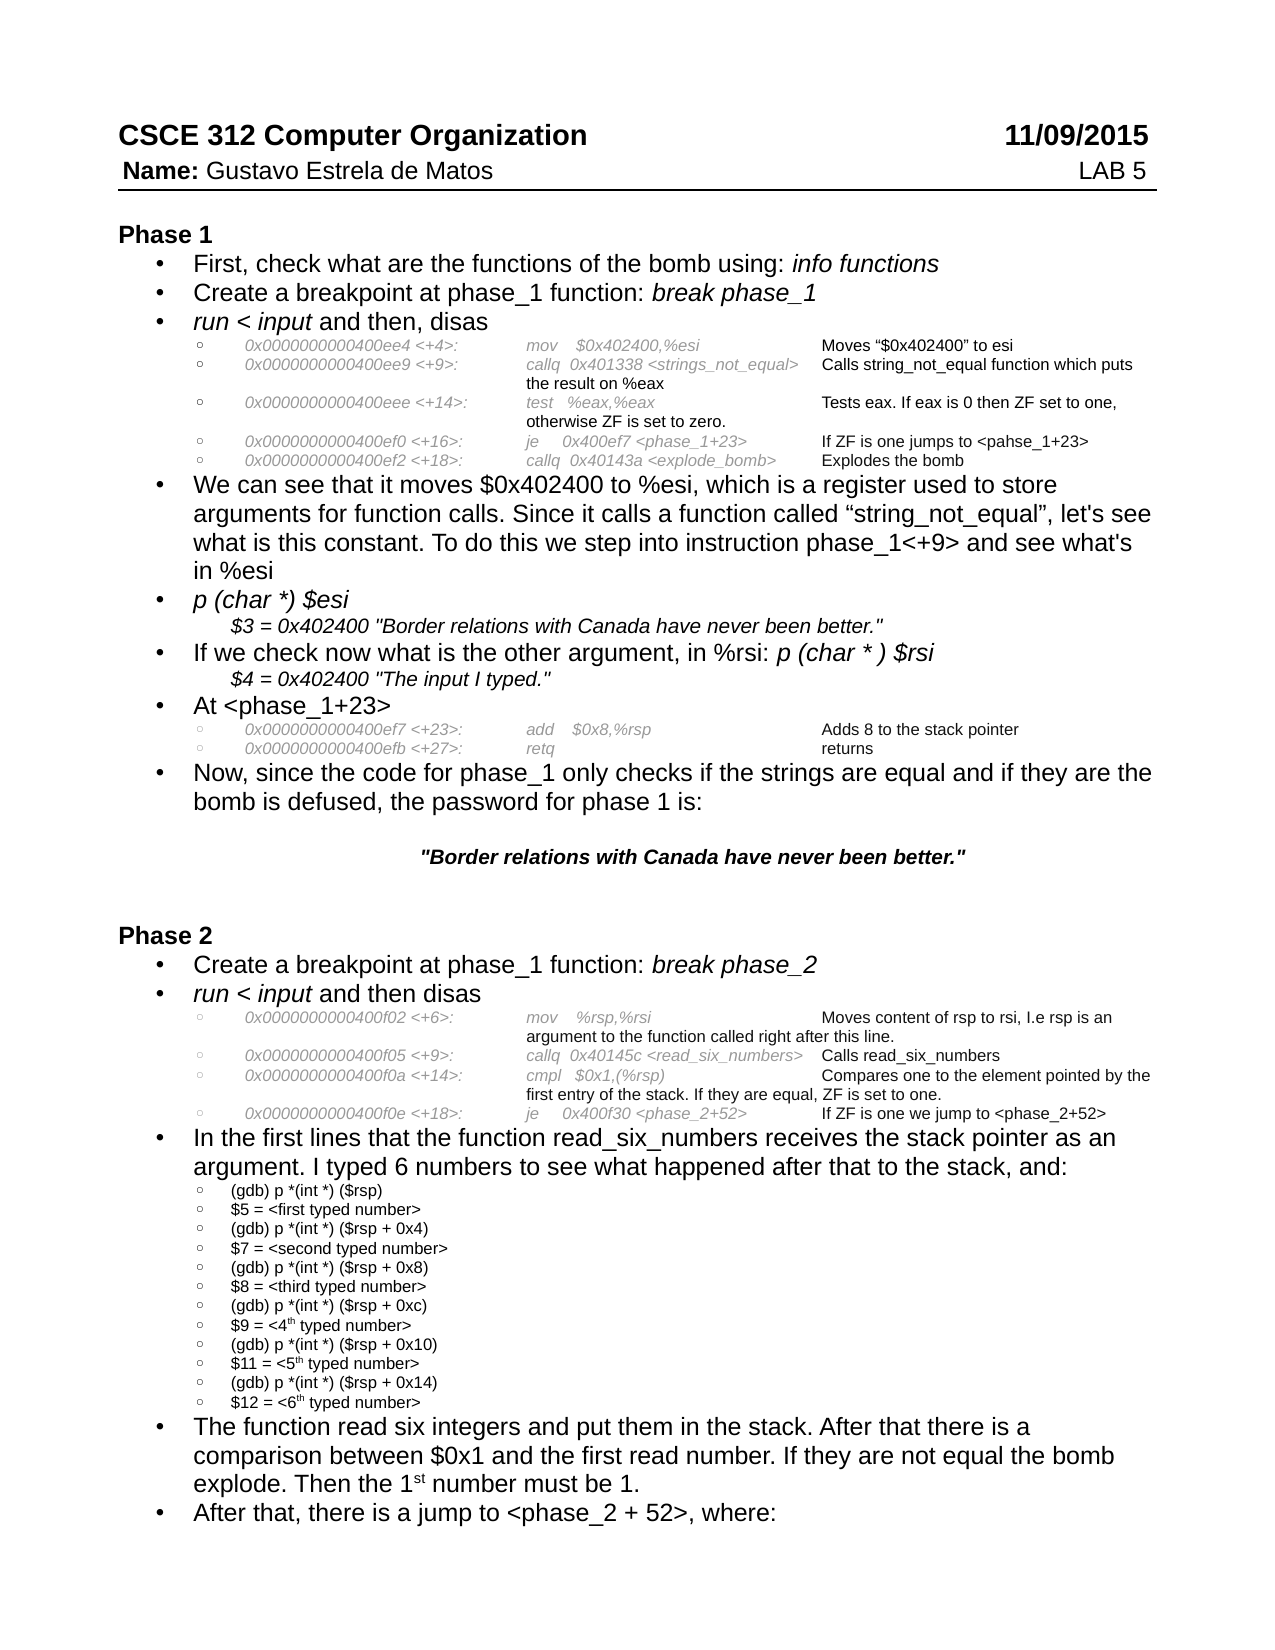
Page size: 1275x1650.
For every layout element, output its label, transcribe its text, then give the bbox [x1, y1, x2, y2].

list 0x0000000000400ee9 <+9>: callq 0x401338 <strings_not_equal> Calls string_not_equal function which puts the result on %eax [193, 354, 1157, 393]
list In the first lines that the function read_six_numbers receives the stack pointer as an argument. I typed 6 numbers to see what happened after that to the stack, and: [156, 1123, 1157, 1181]
list 0x0000000000400ef2 <+18>: callq 0x40143a <explode_bomb> Explodes the bomb [193, 451, 1157, 470]
list Now, since the code for phase_1 only checks if the strings are equal and if they are the bomb is defused, the password for phase 1 is: [156, 758, 1157, 816]
list The function read six integers and put them in the stack. After that there is a comparison between $0x1 and the first read number. If they are not equal the bomb explode. Then the 1st number must be 1. [156, 1412, 1157, 1498]
list (gdb) p *(int *) ($rsp + 0x10) [193, 1335, 1157, 1354]
list If we check now what is the other argument, in %rsi: p (char * ) $rsi [156, 638, 1157, 667]
list $3 = 0x402400 "Border relations with Canada have never been better." [193, 614, 1157, 638]
list run < input and then, disas [156, 306, 1157, 335]
list $7 = <second typed number> [193, 1238, 1157, 1258]
list $5 = <first typed number> [193, 1200, 1157, 1219]
list After that, there is a jump to <phase_2 + 52>, where: [156, 1498, 1157, 1527]
list At <phase_1+23> [156, 691, 1157, 719]
list (gdb) p *(int *) ($rsp + 0x14) [193, 1373, 1157, 1393]
list 0x0000000000400ee4 <+4>: mov $0x402400,%esi Moves “$0x402400” to esi [193, 335, 1157, 354]
text Phase 2 [118, 921, 1157, 950]
list $4 = 0x402400 "The input I typed." [193, 667, 1157, 691]
list p (char *) $esi [156, 585, 1157, 614]
list (gdb) p *(int *) ($rsp + 0x4) [193, 1219, 1157, 1238]
list Create a breakpoint at phase_1 function: break phase_2 [156, 950, 1157, 979]
list 0x0000000000400f02 <+6>: mov %rsp,%rsi Moves content of rsp to rsi, I.e rsp is an argument to the function called right after this line. [193, 1008, 1157, 1046]
list 0x0000000000400eee <+14>: test %eax,%eax Tests eax. If eax is 0 then ZF set to one, otherwise ZF is set to zero. [193, 393, 1157, 431]
list 0x0000000000400ef7 <+23>: add $0x8,%rsp Adds 8 to the stack pointer [193, 719, 1157, 739]
list 0x0000000000400f0a <+14>: cmpl $0x1,(%rsp) Compares one to the element pointed by the first entry of the stack. If they are equal, ZF is set to one. [193, 1065, 1157, 1104]
text Name: Gustavo Estrela de Matos LAB 5 [118, 152, 1157, 189]
list Create a breakpoint at phase_1 function: break phase_1 [156, 278, 1157, 306]
text Phase 1 [118, 220, 1157, 249]
list $11 = <5th typed number> [193, 1354, 1157, 1373]
list "Border relations with Canada have never been better." [193, 844, 1157, 868]
list (gdb) p *(int *) ($rsp + 0x8) [193, 1258, 1157, 1277]
list $12 = <6th typed number> [193, 1393, 1157, 1412]
list 0x0000000000400ef0 <+16>: je 0x400ef7 <phase_1+23> If ZF is one jumps to <pahse_1+23> [193, 431, 1157, 451]
list $9 = <4th typed number> [193, 1316, 1157, 1335]
list (gdb) p *(int *) ($rsp + 0xc) [193, 1296, 1157, 1316]
list First, check what are the functions of the bomb using: info functions [156, 249, 1157, 278]
list run < input and then disas [156, 979, 1157, 1008]
list We can see that it moves $0x402400 to %esi, which is a register used to store arguments for function calls. Since it calls a function called “string_not_equal”, let's see what is this constant. To do this we step into instruction phase_1<+9> and see what's in %esi [156, 470, 1157, 585]
text CSCE 312 Computer Organization 11/09/2015 [118, 118, 1157, 152]
list 0x0000000000400f0e <+18>: je 0x400f30 <phase_2+52> If ZF is one we jump to <phase_2+52> [193, 1104, 1157, 1123]
list 0x0000000000400efb <+27>: retq returns [193, 739, 1157, 758]
list 0x0000000000400f05 <+9>: callq 0x40145c <read_six_numbers> Calls read_six_numbers [193, 1046, 1157, 1065]
list $8 = <third typed number> [193, 1277, 1157, 1296]
list (gdb) p *(int *) ($rsp) [193, 1181, 1157, 1200]
